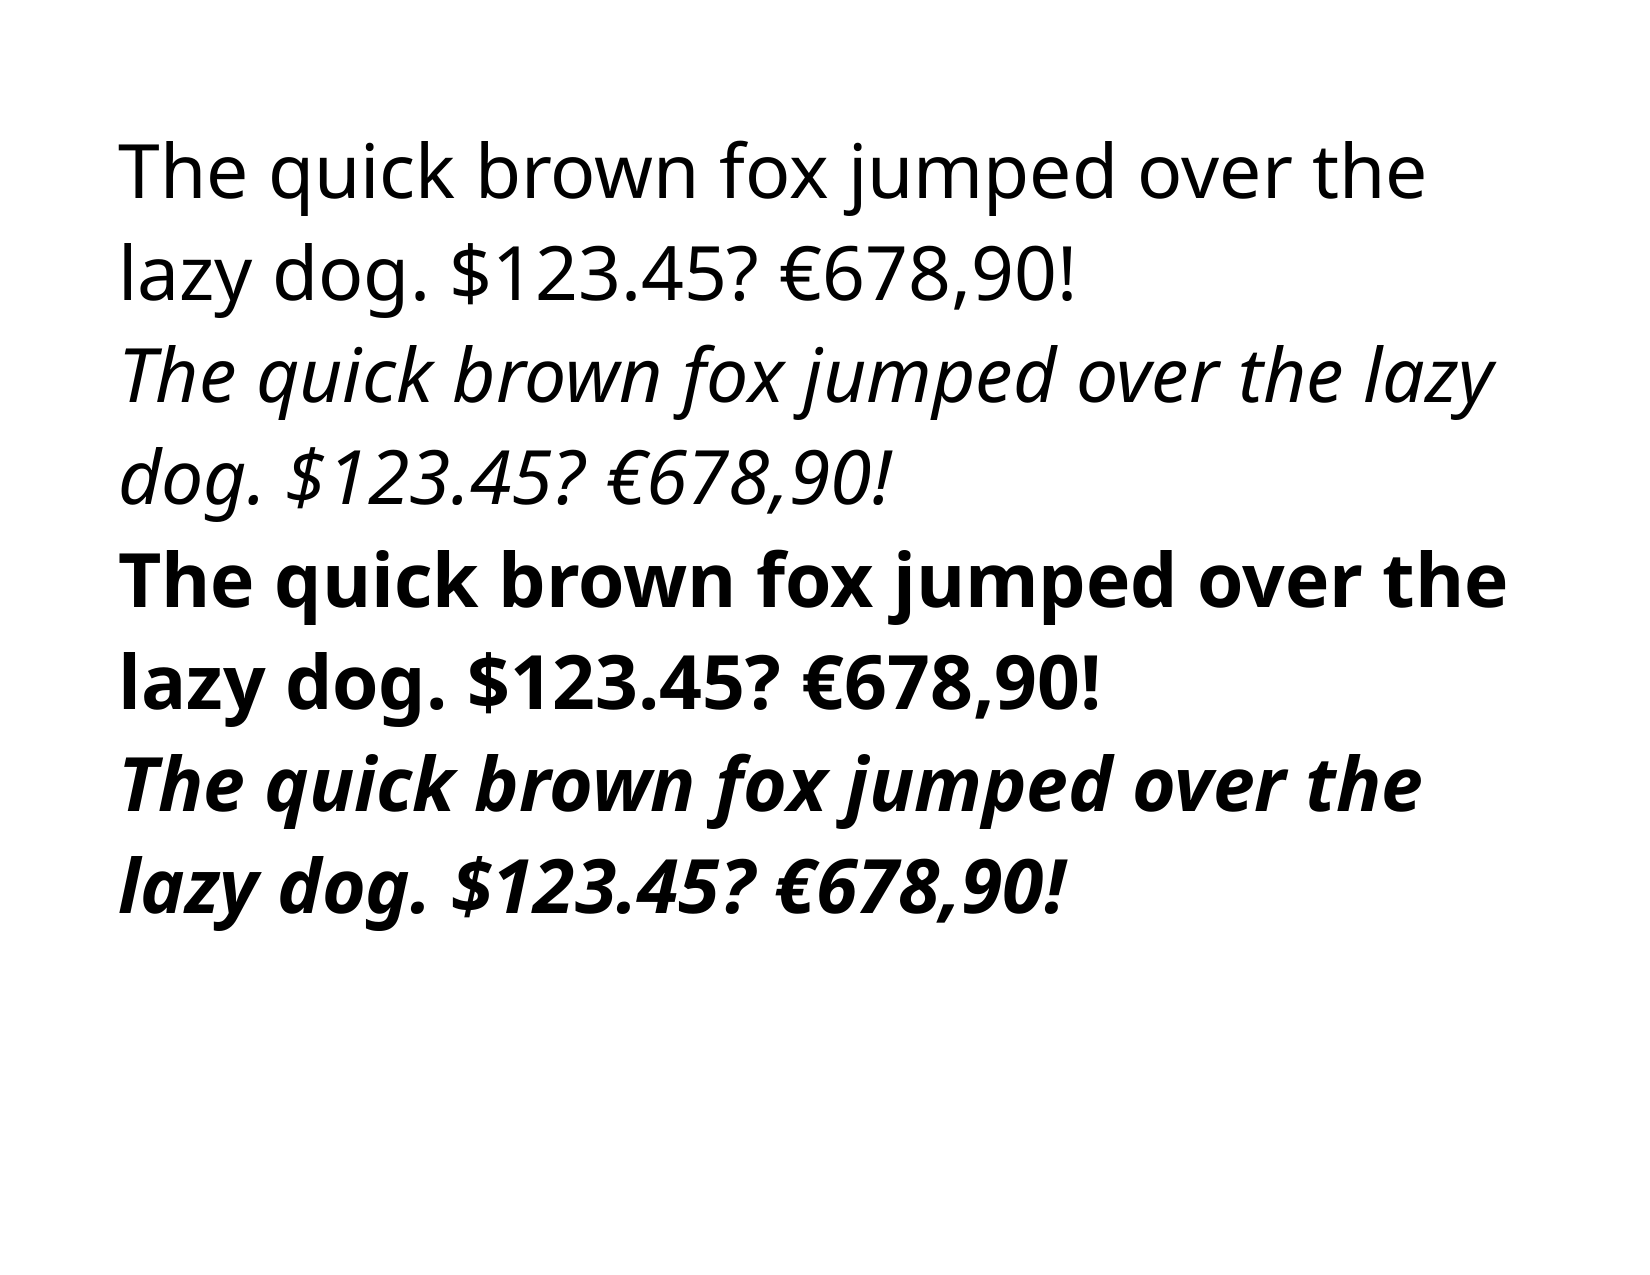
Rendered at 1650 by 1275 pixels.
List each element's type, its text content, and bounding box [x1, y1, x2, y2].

text The quick brown fox jumped over the lazy dog. $123.45? €678,90! [118, 118, 1532, 322]
text The quick brown fox jumped over the lazy dog. $123.45? €678,90! [118, 731, 1532, 936]
text The quick brown fox jumped over the lazy dog. $123.45? €678,90! [118, 322, 1532, 527]
text The quick brown fox jumped over the lazy dog. $123.45? €678,90! [118, 527, 1532, 731]
